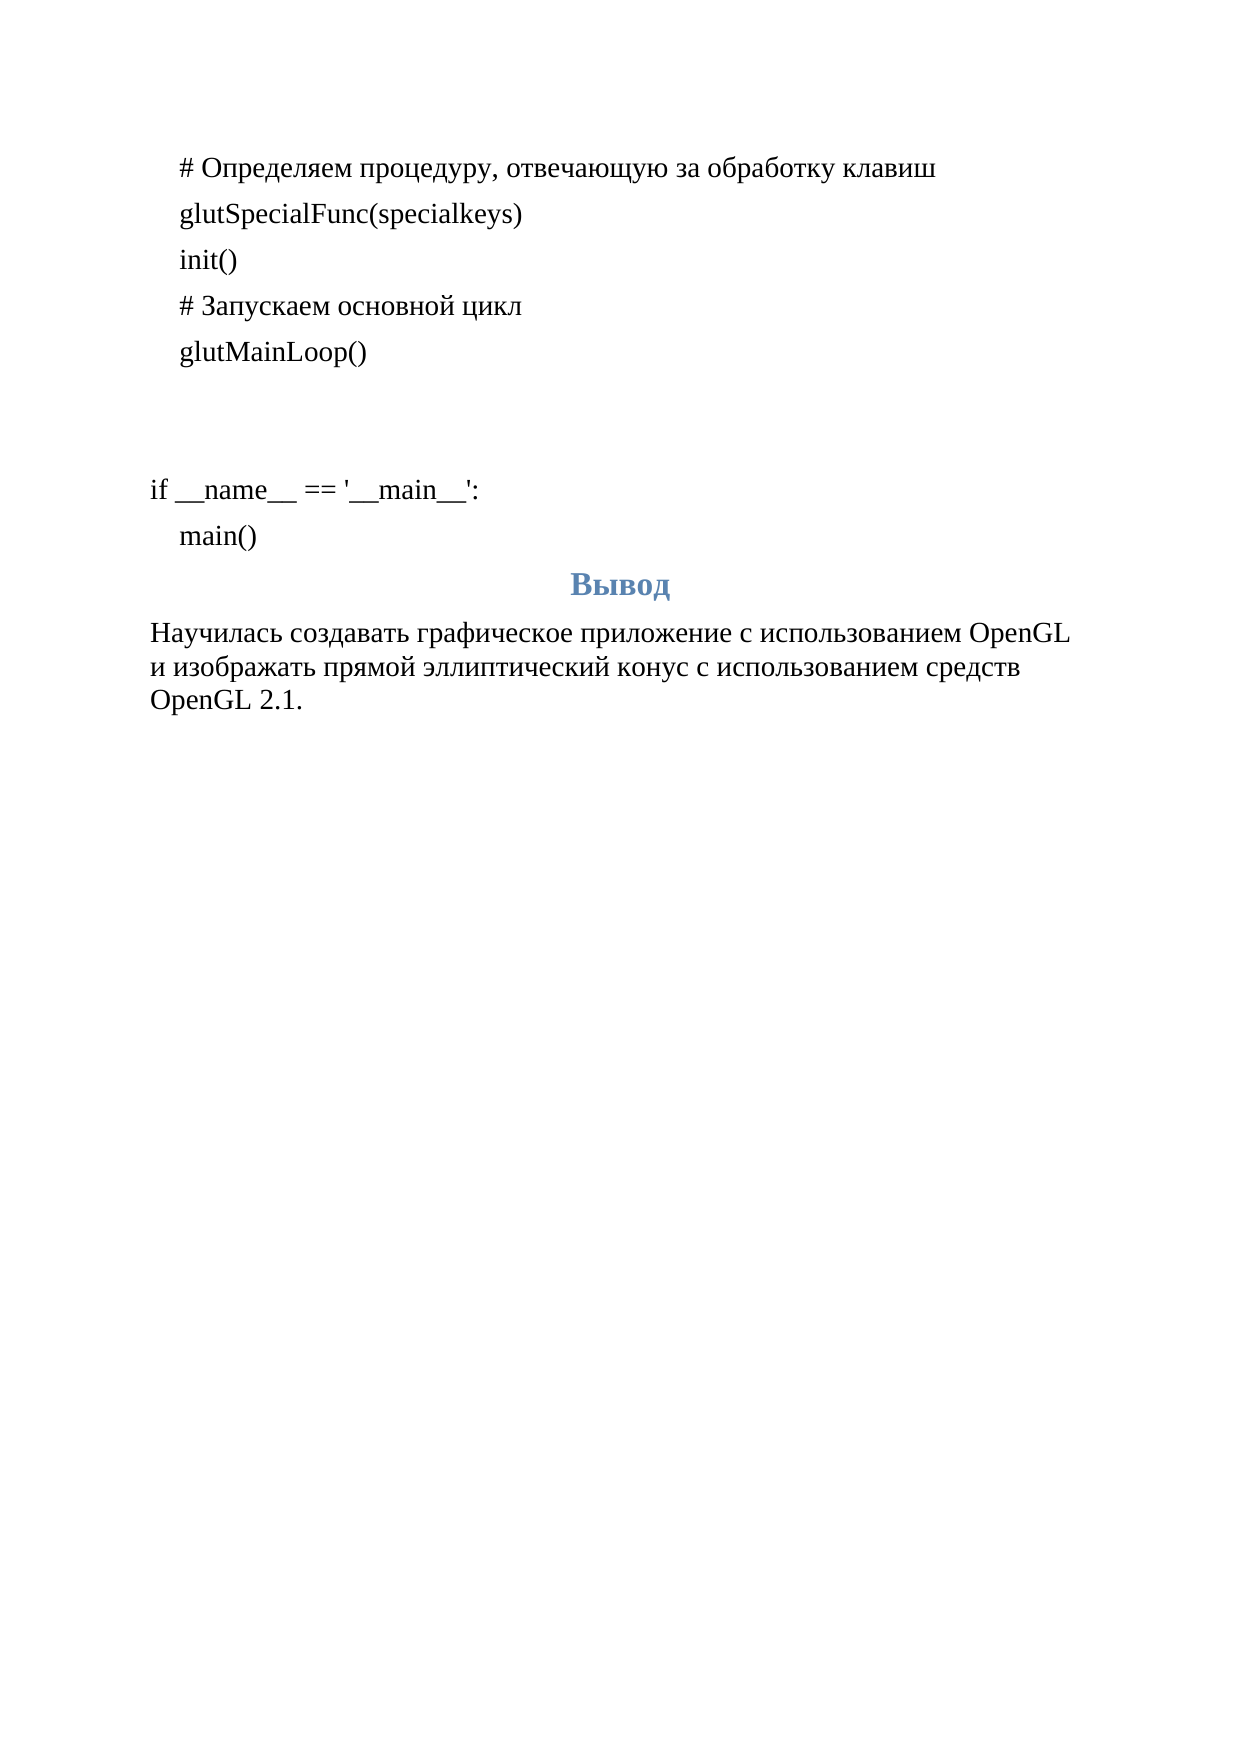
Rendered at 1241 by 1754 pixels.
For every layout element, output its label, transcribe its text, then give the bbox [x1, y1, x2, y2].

text Вывод [150, 564, 1090, 603]
text Научилась создавать графическое приложение с использованием OpenGL и изображать прямой эллиптический конус с использованием средств OpenGL 2.1. [150, 615, 1090, 716]
text glutSpecialFunc(specialkeys) [150, 196, 1090, 229]
text if __name__ == '__main__': [150, 472, 1090, 506]
text init() [150, 242, 1090, 276]
text # Запускаем основной цикл [150, 288, 1090, 322]
text main() [150, 518, 1090, 552]
text glutMainLoop() [150, 334, 1090, 368]
text # Определяем процедуру, отвечающую за обработку клавиш [150, 150, 1090, 183]
